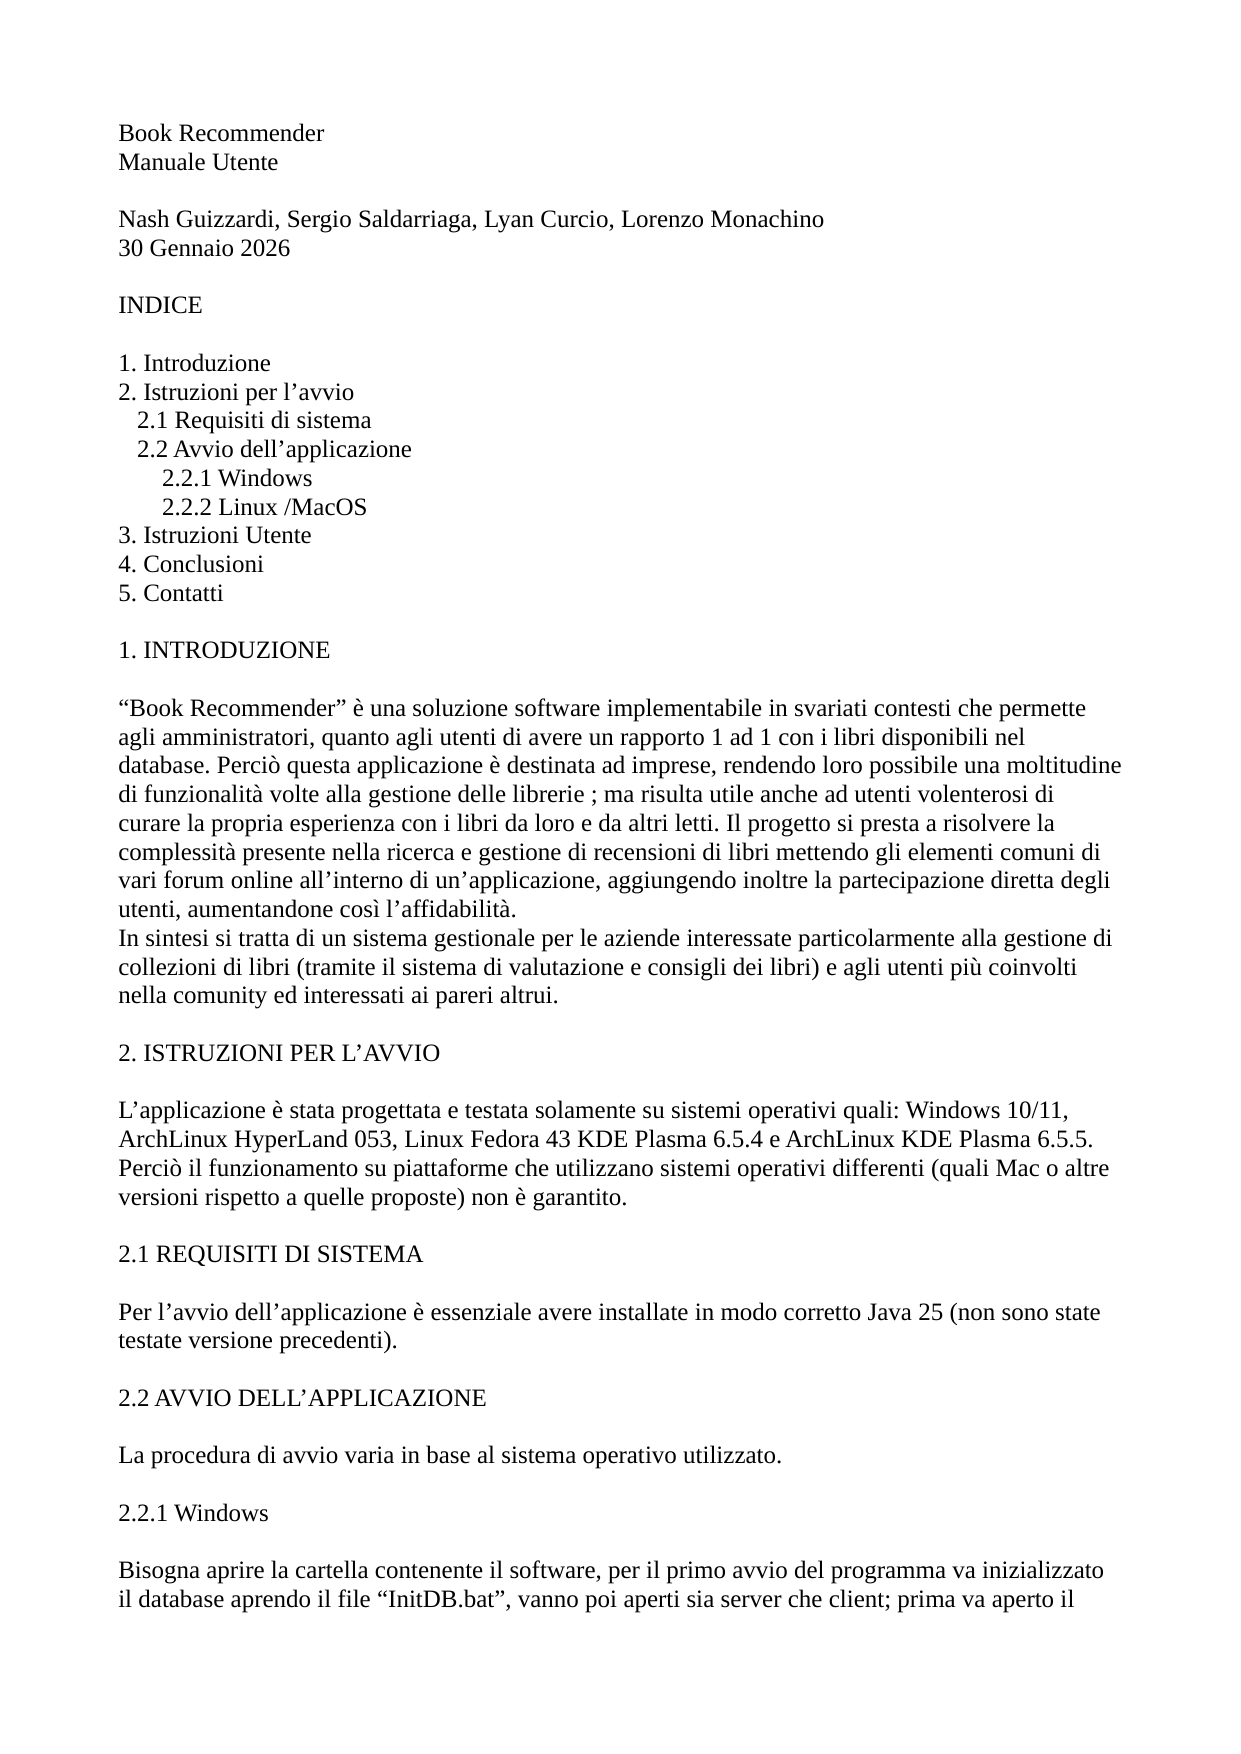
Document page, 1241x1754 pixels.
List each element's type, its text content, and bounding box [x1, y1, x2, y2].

text 2.2.1 Windows [118, 463, 1122, 492]
text Manuale Utente [118, 147, 1122, 176]
text Per l’avvio dell’applicazione è essenziale avere installate in modo corretto Java 25 (non sono state testate versione precedenti). [118, 1297, 1122, 1354]
text Nash Guizzardi, Sergio Saldarriaga, Lyan Curcio, Lorenzo Monachino [118, 204, 1122, 233]
text In sintesi si tratta di un sistema gestionale per le aziende interessate particolarmente alla gestione di collezioni di libri (tramite il sistema di valutazione e consigli dei libri) e agli utenti più coinvolti nella comunity ed interessati ai pareri altrui. [118, 923, 1122, 1009]
text L’applicazione è stata progettata e testata solamente su sistemi operativi quali: Windows 10/11, ArchLinux HyperLand 053, Linux Fedora 43 KDE Plasma 6.5.4 e ArchLinux KDE Plasma 6.5.5. Perciò il funzionamento su piattaforme che utilizzano sistemi operativi differenti (quali Mac o altre versioni rispetto a quelle proposte) non è garantito. [118, 1096, 1122, 1211]
text 2. ISTRUZIONI PER L’AVVIO [118, 1038, 1122, 1067]
text Book Recommender [118, 118, 1122, 147]
text INDICE [118, 291, 1122, 319]
text 1. INTRODUZIONE [118, 636, 1122, 664]
text La procedura di avvio varia in base al sistema operativo utilizzato. [118, 1441, 1122, 1469]
text 1. Introduzione [118, 348, 1122, 377]
text 4. Conclusioni [118, 549, 1122, 578]
text 2. Istruzioni per l’avvio [118, 377, 1122, 406]
text Bisogna aprire la cartella contenente il software, per il primo avvio del programma va inizializzato il database aprendo il file “InitDB.bat”, vanno poi aperti sia server che client; prima va aperto il [118, 1556, 1122, 1613]
text 2.2 AVVIO DELL’APPLICAZIONE [118, 1383, 1122, 1412]
text 2.2.2 Linux /MacOS [118, 492, 1122, 521]
text 2.1 Requisiti di sistema [118, 406, 1122, 434]
text 30 Gennaio 2026 [118, 233, 1122, 262]
text 2.2 Avvio dell’applicazione [118, 434, 1122, 463]
text 3. Istruzioni Utente [118, 521, 1122, 549]
text 2.1 REQUISITI DI SISTEMA [118, 1239, 1122, 1268]
text 2.2.1 Windows [118, 1498, 1122, 1527]
text “Book Recommender” è una soluzione software implementabile in svariati contesti che permette agli amministratori, quanto agli utenti di avere un rapporto 1 ad 1 con i libri disponibili nel database. Perciò questa applicazione è destinata ad imprese, rendendo loro possibile una moltitudine di funzionalità volte alla gestione delle librerie ; ma risulta utile anche ad utenti volenterosi di curare la propria esperienza con i libri da loro e da altri letti. Il progetto si presta a risolvere la complessità presente nella ricerca e gestione di recensioni di libri mettendo gli elementi comuni di vari forum online all’interno di un’applicazione, aggiungendo inoltre la partecipazione diretta degli utenti, aumentandone così l’affidabilità. [118, 693, 1122, 923]
text 5. Contatti [118, 578, 1122, 607]
